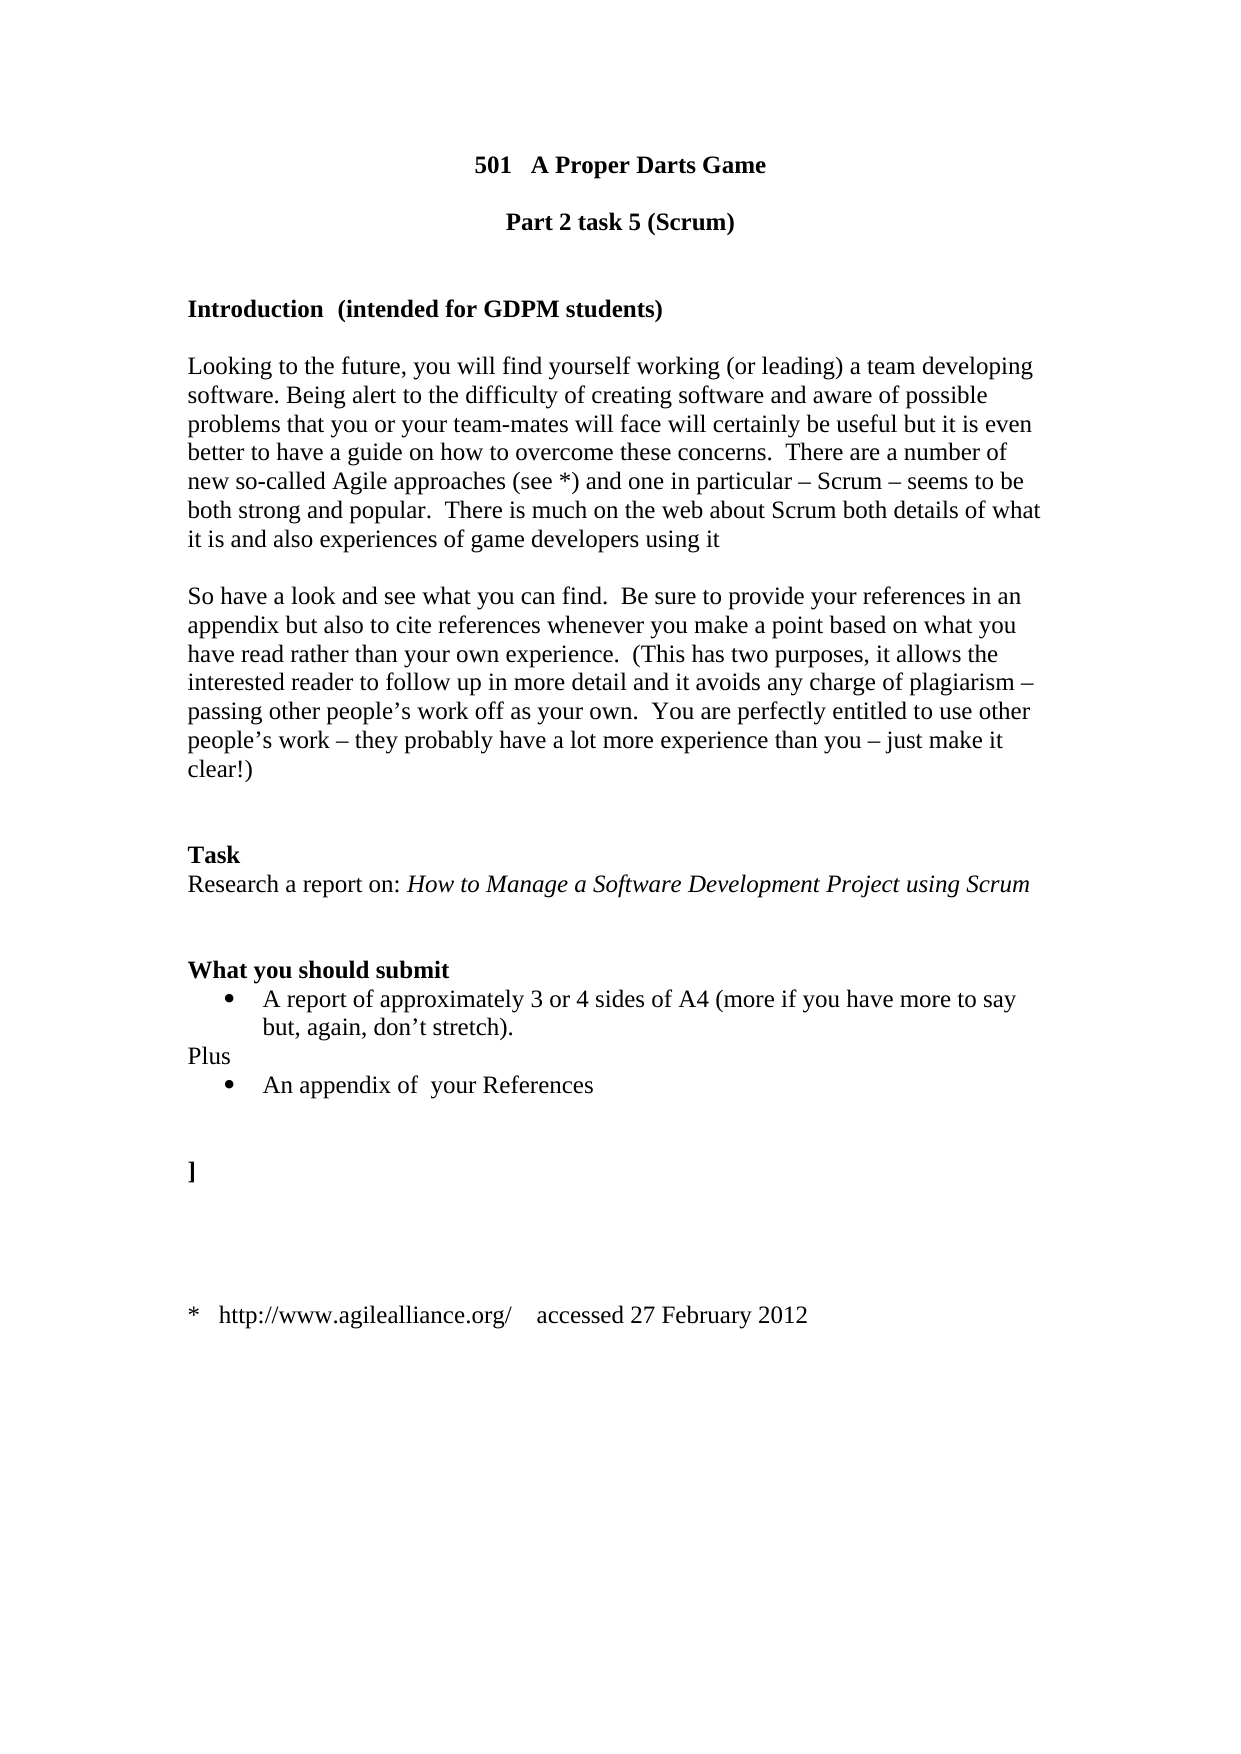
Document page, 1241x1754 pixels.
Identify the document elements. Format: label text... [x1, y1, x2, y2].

text 501 A Proper Darts Game [187, 150, 1053, 179]
text So have a look and see what you can find. Be sure to provide your references in an appendix but also to cite references whenever you make a point based on what you have read rather than your own experience. (This has two purposes, it allows the interested reader to follow up in more detail and it avoids any charge of plagiarism – passing other people’s work off as your own. You are perfectly entitled to use other people’s work – they probably have a lot more experience than you – just make it clear!) [187, 581, 1053, 782]
text Looking to the future, you will find yourself working (or leading) a team developing software. Being alert to the difficulty of creating software and aware of possible problems that you or your team-mates will face will certainly be useful but it is even better to have a guide on how to overcome these concerns. There are a number of new so-called Agile approaches (see *) and one in particular – Scrum – seems to be both strong and popular. There is much on the web about Scrum both details of what it is and also experiences of game developers using it [187, 351, 1053, 552]
text What you should submit [187, 955, 1053, 984]
text ] [187, 1156, 1053, 1185]
list A report of approximately 3 or 4 sides of A4 (more if you have more to say but, again, don’t stretch). [225, 984, 1053, 1041]
text Research a report on: How to Manage a Software Development Project using Scrum [187, 869, 1053, 897]
text Task [187, 840, 1053, 869]
text * http://www.agilealliance.org/ accessed 27 February 2012 [187, 1300, 1053, 1329]
text Plus [187, 1041, 1053, 1070]
list An appendix of your References [225, 1070, 1053, 1099]
text Introduction (intended for GDPM students) [187, 294, 1053, 322]
text Part 2 task 5 (Scrum) [187, 207, 1053, 236]
